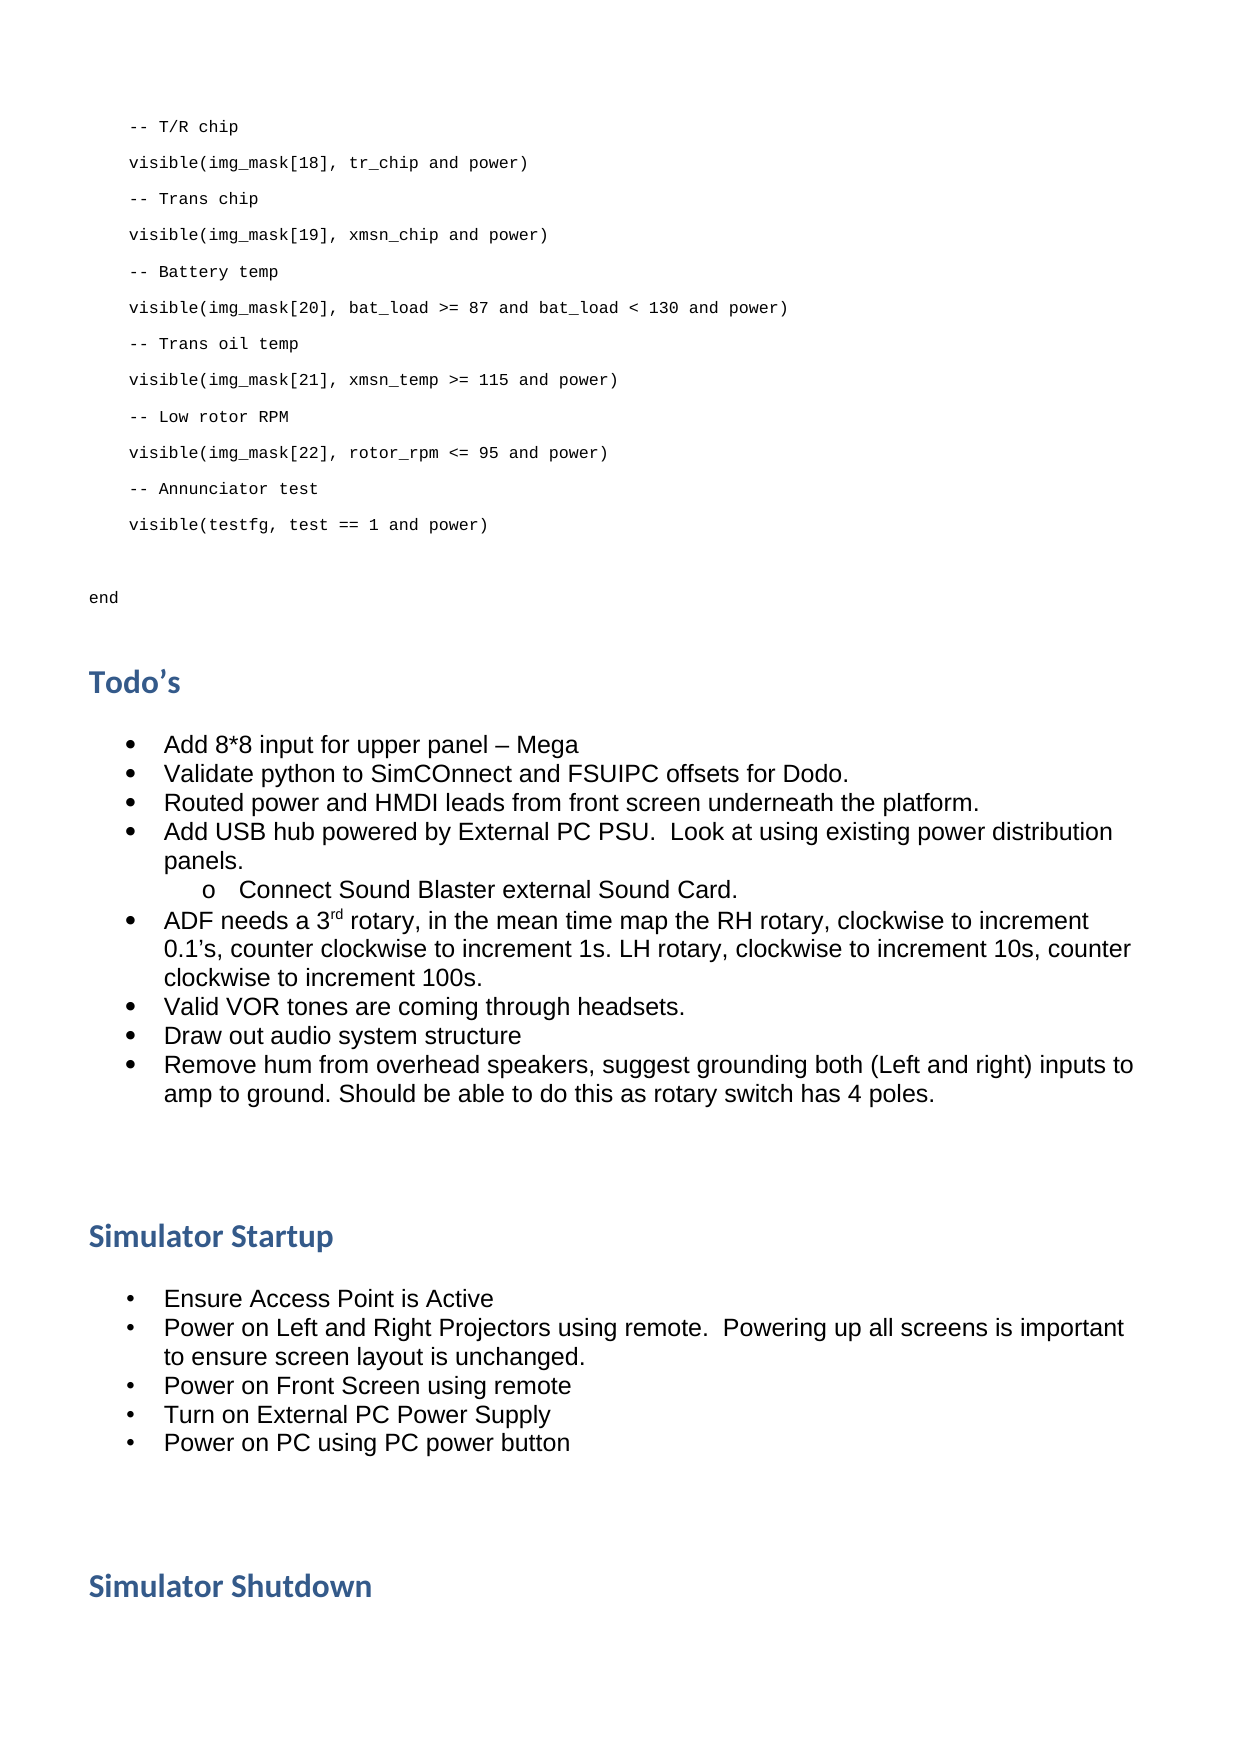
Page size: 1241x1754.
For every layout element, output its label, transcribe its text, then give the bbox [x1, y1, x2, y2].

text visible(img_mask[22], rotor_rpm <= 95 and power) [88, 444, 1152, 463]
text visible(img_mask[20], bat_load >= 87 and bat_load < 130 and power) [88, 299, 1152, 318]
text -- Trans chip [88, 191, 1152, 209]
list Power on PC using PC power button [126, 1428, 1152, 1457]
list Add 8*8 input for upper panel – Mega [126, 731, 1152, 759]
list Draw out audio system structure [126, 1021, 1152, 1050]
list Power on Left and Right Projectors using remote. Powering up all screens is important to ensure screen layout is unchanged. [126, 1313, 1152, 1371]
subtitle Simulator Startup [88, 1215, 1152, 1256]
list Valid VOR tones are coming through headsets. [126, 992, 1152, 1021]
subtitle Todo’s [88, 661, 1152, 702]
text -- Trans oil temp [88, 336, 1152, 354]
text end [88, 589, 1152, 608]
list Validate python to SimCOnnect and FSUIPC offsets for Dodo. [126, 759, 1152, 788]
list Routed power and HMDI leads from front screen underneath the platform. [126, 788, 1152, 817]
text visible(testfg, test == 1 and power) [88, 517, 1152, 536]
subtitle Simulator Shutdown [88, 1565, 1152, 1606]
text visible(img_mask[19], xmsn_chip and power) [88, 227, 1152, 246]
text -- Battery temp [88, 263, 1152, 282]
list Remove hum from overhead speakers, suggest grounding both (Left and right) inputs to amp to ground. Should be able to do this as rotary switch has 4 poles. [126, 1050, 1152, 1107]
text -- Low rotor RPM [88, 408, 1152, 427]
text visible(img_mask[21], xmsn_temp >= 115 and power) [88, 372, 1152, 391]
list Ensure Access Point is Active [126, 1284, 1152, 1313]
list Add USB hub powered by External PC PSU. Look at using existing power distribution panels. [126, 817, 1152, 875]
list Power on Front Screen using remote [126, 1371, 1152, 1399]
list ADF needs a 3rd rotary, in the mean time map the RH rotary, clockwise to increment 0.1’s, counter clockwise to increment 1s. LH rotary, clockwise to increment 10s, counter clockwise to increment 100s. [126, 906, 1152, 992]
list Connect Sound Blaster external Sound Card. [201, 875, 1152, 906]
list Turn on External PC Power Supply [126, 1399, 1152, 1428]
text -- T/R chip [88, 118, 1152, 137]
text visible(img_mask[18], tr_chip and power) [88, 154, 1152, 173]
text -- Annunciator test [88, 481, 1152, 499]
